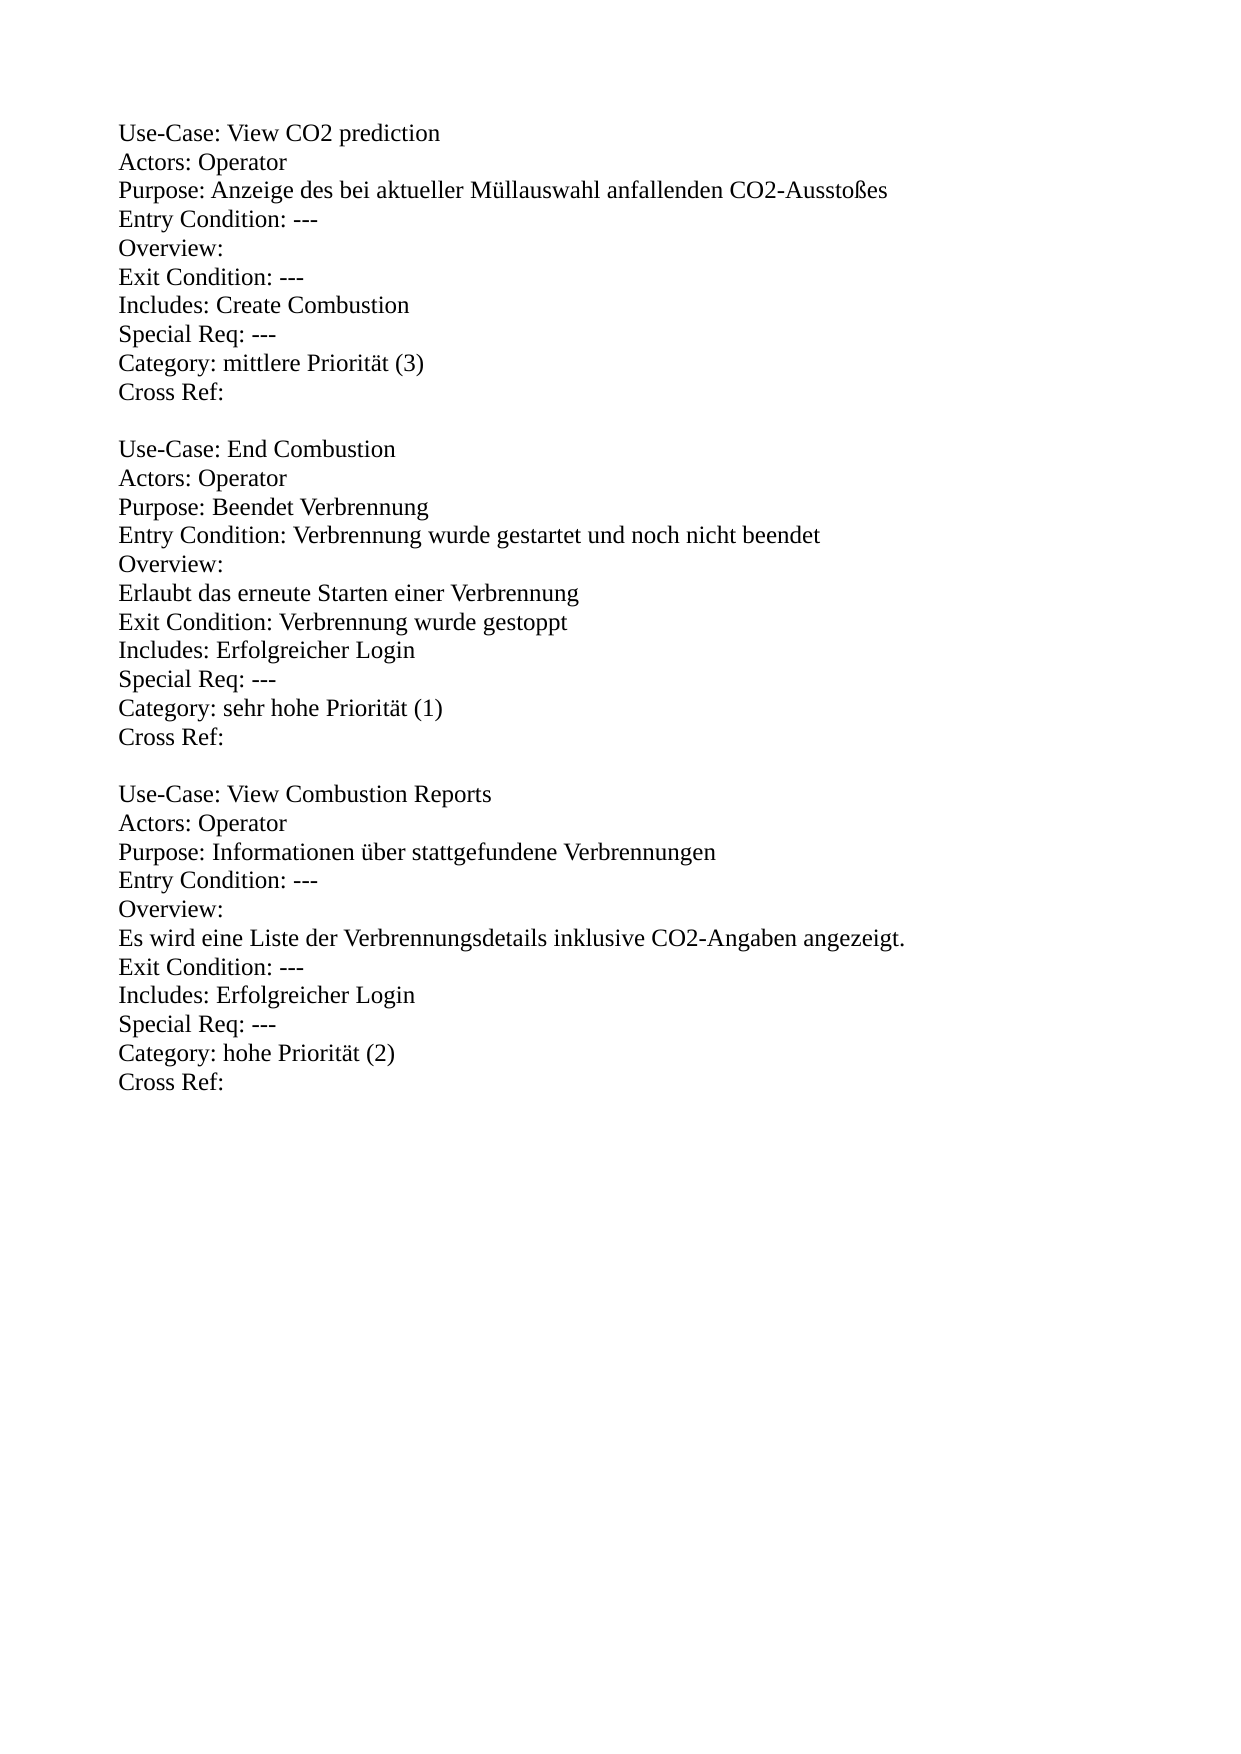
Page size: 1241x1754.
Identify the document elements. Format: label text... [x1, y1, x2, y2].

text Purpose: Beendet Verbrennung [118, 492, 1122, 521]
text Exit Condition: Verbrennung wurde gestoppt [118, 607, 1122, 636]
text Cross Ref: [118, 722, 1122, 751]
text Includes: Create Combustion [118, 291, 1122, 319]
text Actors: Operator [118, 147, 1122, 176]
text Overview: [118, 894, 1122, 923]
text Entry Condition: --- [118, 866, 1122, 894]
text Entry Condition: --- [118, 204, 1122, 233]
text Includes: Erfolgreicher Login [118, 636, 1122, 664]
text Exit Condition: --- [118, 262, 1122, 291]
text Category: mittlere Priorität (3) [118, 348, 1122, 377]
text Overview: [118, 233, 1122, 262]
text Exit Condition: --- [118, 952, 1122, 981]
text Purpose: Informationen über stattgefundene Verbrennungen [118, 837, 1122, 866]
text Overview: [118, 549, 1122, 578]
text Cross Ref: [118, 377, 1122, 406]
text Category: sehr hohe Priorität (1) [118, 693, 1122, 722]
text Purpose: Anzeige des bei aktueller Müllauswahl anfallenden CO2-Ausstoßes [118, 176, 1122, 204]
text Use-Case: View Combustion Reports [118, 779, 1122, 808]
text Cross Ref: [118, 1067, 1122, 1096]
text Use-Case: End Combustion [118, 434, 1122, 463]
text Category: hohe Priorität (2) [118, 1038, 1122, 1067]
text Es wird eine Liste der Verbrennungsdetails inklusive CO2-Angaben angezeigt. [118, 923, 1122, 952]
text Actors: Operator [118, 463, 1122, 492]
text Use-Case: View CO2 prediction [118, 118, 1122, 147]
text Special Req: --- [118, 1009, 1122, 1038]
text Entry Condition: Verbrennung wurde gestartet und noch nicht beendet [118, 521, 1122, 549]
text Erlaubt das erneute Starten einer Verbrennung [118, 578, 1122, 607]
text Actors: Operator [118, 808, 1122, 837]
text Includes: Erfolgreicher Login [118, 981, 1122, 1009]
text Special Req: --- [118, 664, 1122, 693]
text Special Req: --- [118, 319, 1122, 348]
